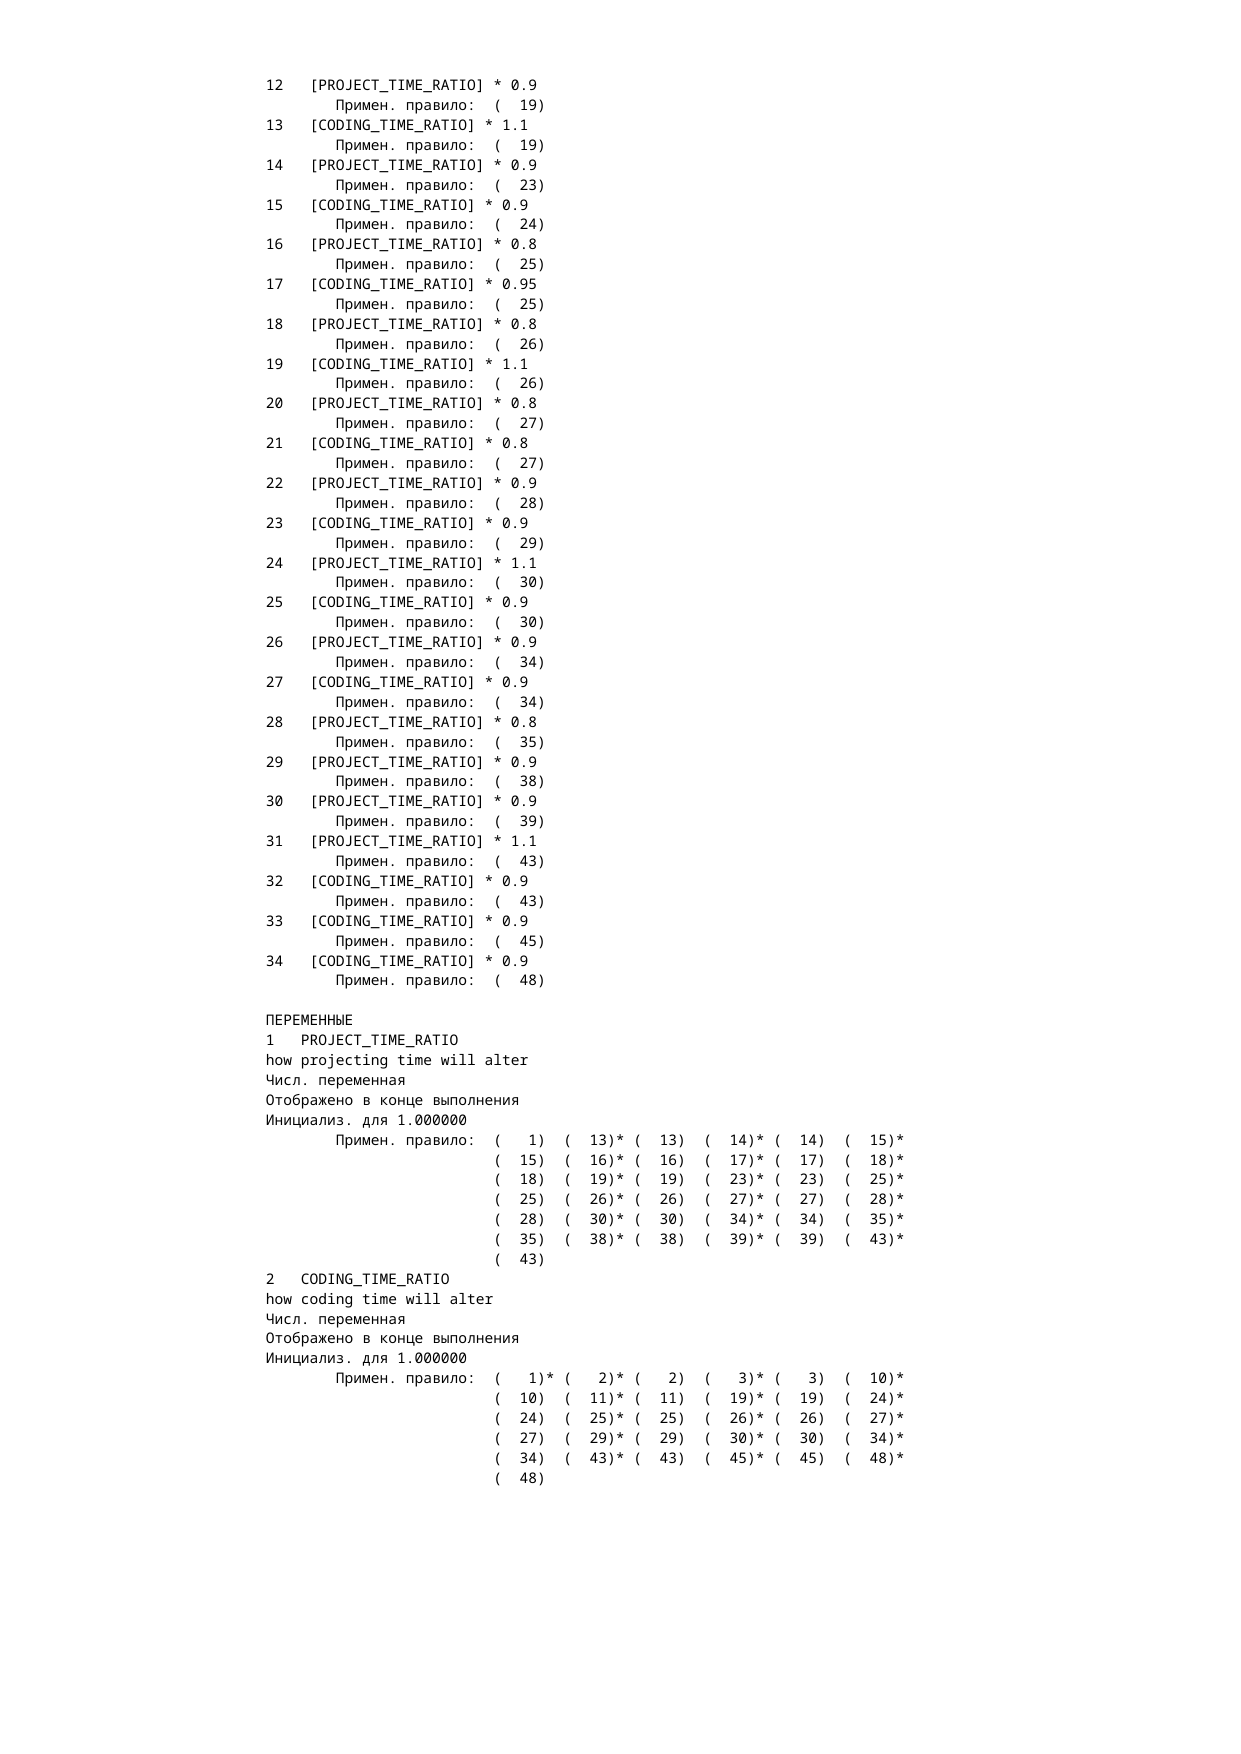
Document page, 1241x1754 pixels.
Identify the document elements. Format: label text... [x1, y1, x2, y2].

text 12 [PROJECT_TIME_RATIO] * 0.9 [266, 75, 1152, 95]
text Инициализ. для 1.000000 [266, 1109, 1152, 1129]
text ( 15) ( 16)* ( 16) ( 17)* ( 17) ( 18)* [266, 1149, 1152, 1169]
text Примен. правило: ( 24) [266, 214, 1152, 234]
text 15 [CODING_TIME_RATIO] * 0.9 [266, 194, 1152, 214]
text 19 [CODING_TIME_RATIO] * 1.1 [266, 353, 1152, 373]
text 18 [PROJECT_TIME_RATIO] * 0.8 [266, 314, 1152, 333]
text Примен. правило: ( 23) [266, 174, 1152, 194]
text Примен. правило: ( 29) [266, 532, 1152, 552]
text Примен. правило: ( 26) [266, 333, 1152, 353]
text Примен. правило: ( 25) [266, 254, 1152, 274]
text 25 [CODING_TIME_RATIO] * 0.9 [266, 592, 1152, 612]
text 2 CODING_TIME_RATIO [266, 1269, 1152, 1288]
text ( 25) ( 26)* ( 26) ( 27)* ( 27) ( 28)* [266, 1189, 1152, 1209]
text 23 [CODING_TIME_RATIO] * 0.9 [266, 513, 1152, 532]
text ( 18) ( 19)* ( 19) ( 23)* ( 23) ( 25)* [266, 1169, 1152, 1189]
text 16 [PROJECT_TIME_RATIO] * 0.8 [266, 234, 1152, 254]
text 14 [PROJECT_TIME_RATIO] * 0.9 [266, 154, 1152, 174]
text ( 27) ( 29)* ( 29) ( 30)* ( 30) ( 34)* [266, 1428, 1152, 1448]
text ( 10) ( 11)* ( 11) ( 19)* ( 19) ( 24)* [266, 1388, 1152, 1408]
text how coding time will alter [266, 1288, 1152, 1308]
text Примен. правило: ( 35) [266, 731, 1152, 751]
text Примен. правило: ( 39) [266, 811, 1152, 831]
text Примен. правило: ( 48) [266, 970, 1152, 990]
text 32 [CODING_TIME_RATIO] * 0.9 [266, 871, 1152, 891]
text 28 [PROJECT_TIME_RATIO] * 0.8 [266, 712, 1152, 731]
text 26 [PROJECT_TIME_RATIO] * 0.9 [266, 632, 1152, 652]
text Примен. правило: ( 1) ( 13)* ( 13) ( 14)* ( 14) ( 15)* [266, 1129, 1152, 1149]
text ( 28) ( 30)* ( 30) ( 34)* ( 34) ( 35)* [266, 1209, 1152, 1229]
text ( 43) [266, 1249, 1152, 1269]
text Примен. правило: ( 19) [266, 95, 1152, 115]
text Числ. переменная [266, 1308, 1152, 1328]
text Примен. правило: ( 30) [266, 612, 1152, 632]
text 33 [CODING_TIME_RATIO] * 0.9 [266, 911, 1152, 930]
text Примен. правило: ( 1)* ( 2)* ( 2) ( 3)* ( 3) ( 10)* [266, 1368, 1152, 1388]
text Примен. правило: ( 25) [266, 294, 1152, 314]
text Примен. правило: ( 27) [266, 413, 1152, 433]
text 22 [PROJECT_TIME_RATIO] * 0.9 [266, 473, 1152, 493]
text Инициализ. для 1.000000 [266, 1348, 1152, 1368]
text 34 [CODING_TIME_RATIO] * 0.9 [266, 950, 1152, 970]
text 21 [CODING_TIME_RATIO] * 0.8 [266, 433, 1152, 453]
text ПЕРЕМЕННЫЕ [266, 1010, 1152, 1030]
text Отображено в конце выполнения [266, 1328, 1152, 1348]
text ( 34) ( 43)* ( 43) ( 45)* ( 45) ( 48)* [266, 1448, 1152, 1468]
text Примен. правило: ( 30) [266, 572, 1152, 592]
text 1 PROJECT_TIME_RATIO [266, 1030, 1152, 1050]
text Примен. правило: ( 45) [266, 930, 1152, 950]
text 29 [PROJECT_TIME_RATIO] * 0.9 [266, 751, 1152, 771]
text 13 [CODING_TIME_RATIO] * 1.1 [266, 115, 1152, 134]
text Примен. правило: ( 34) [266, 652, 1152, 672]
text Примен. правило: ( 43) [266, 891, 1152, 911]
text 20 [PROJECT_TIME_RATIO] * 0.8 [266, 393, 1152, 413]
text 17 [CODING_TIME_RATIO] * 0.95 [266, 274, 1152, 294]
text ( 35) ( 38)* ( 38) ( 39)* ( 39) ( 43)* [266, 1229, 1152, 1249]
text Примен. правило: ( 19) [266, 134, 1152, 154]
text Примен. правило: ( 28) [266, 493, 1152, 513]
text Примен. правило: ( 43) [266, 851, 1152, 871]
text Отображено в конце выполнения [266, 1089, 1152, 1109]
text 27 [CODING_TIME_RATIO] * 0.9 [266, 672, 1152, 692]
text Примен. правило: ( 34) [266, 692, 1152, 712]
text Числ. переменная [266, 1070, 1152, 1089]
text 31 [PROJECT_TIME_RATIO] * 1.1 [266, 831, 1152, 851]
text Примен. правило: ( 38) [266, 771, 1152, 791]
text ( 24) ( 25)* ( 25) ( 26)* ( 26) ( 27)* [266, 1408, 1152, 1428]
text 30 [PROJECT_TIME_RATIO] * 0.9 [266, 791, 1152, 811]
text how projecting time will alter [266, 1050, 1152, 1070]
text Примен. правило: ( 27) [266, 453, 1152, 473]
text 24 [PROJECT_TIME_RATIO] * 1.1 [266, 552, 1152, 572]
text ( 48) [266, 1468, 1152, 1487]
text Примен. правило: ( 26) [266, 373, 1152, 393]
